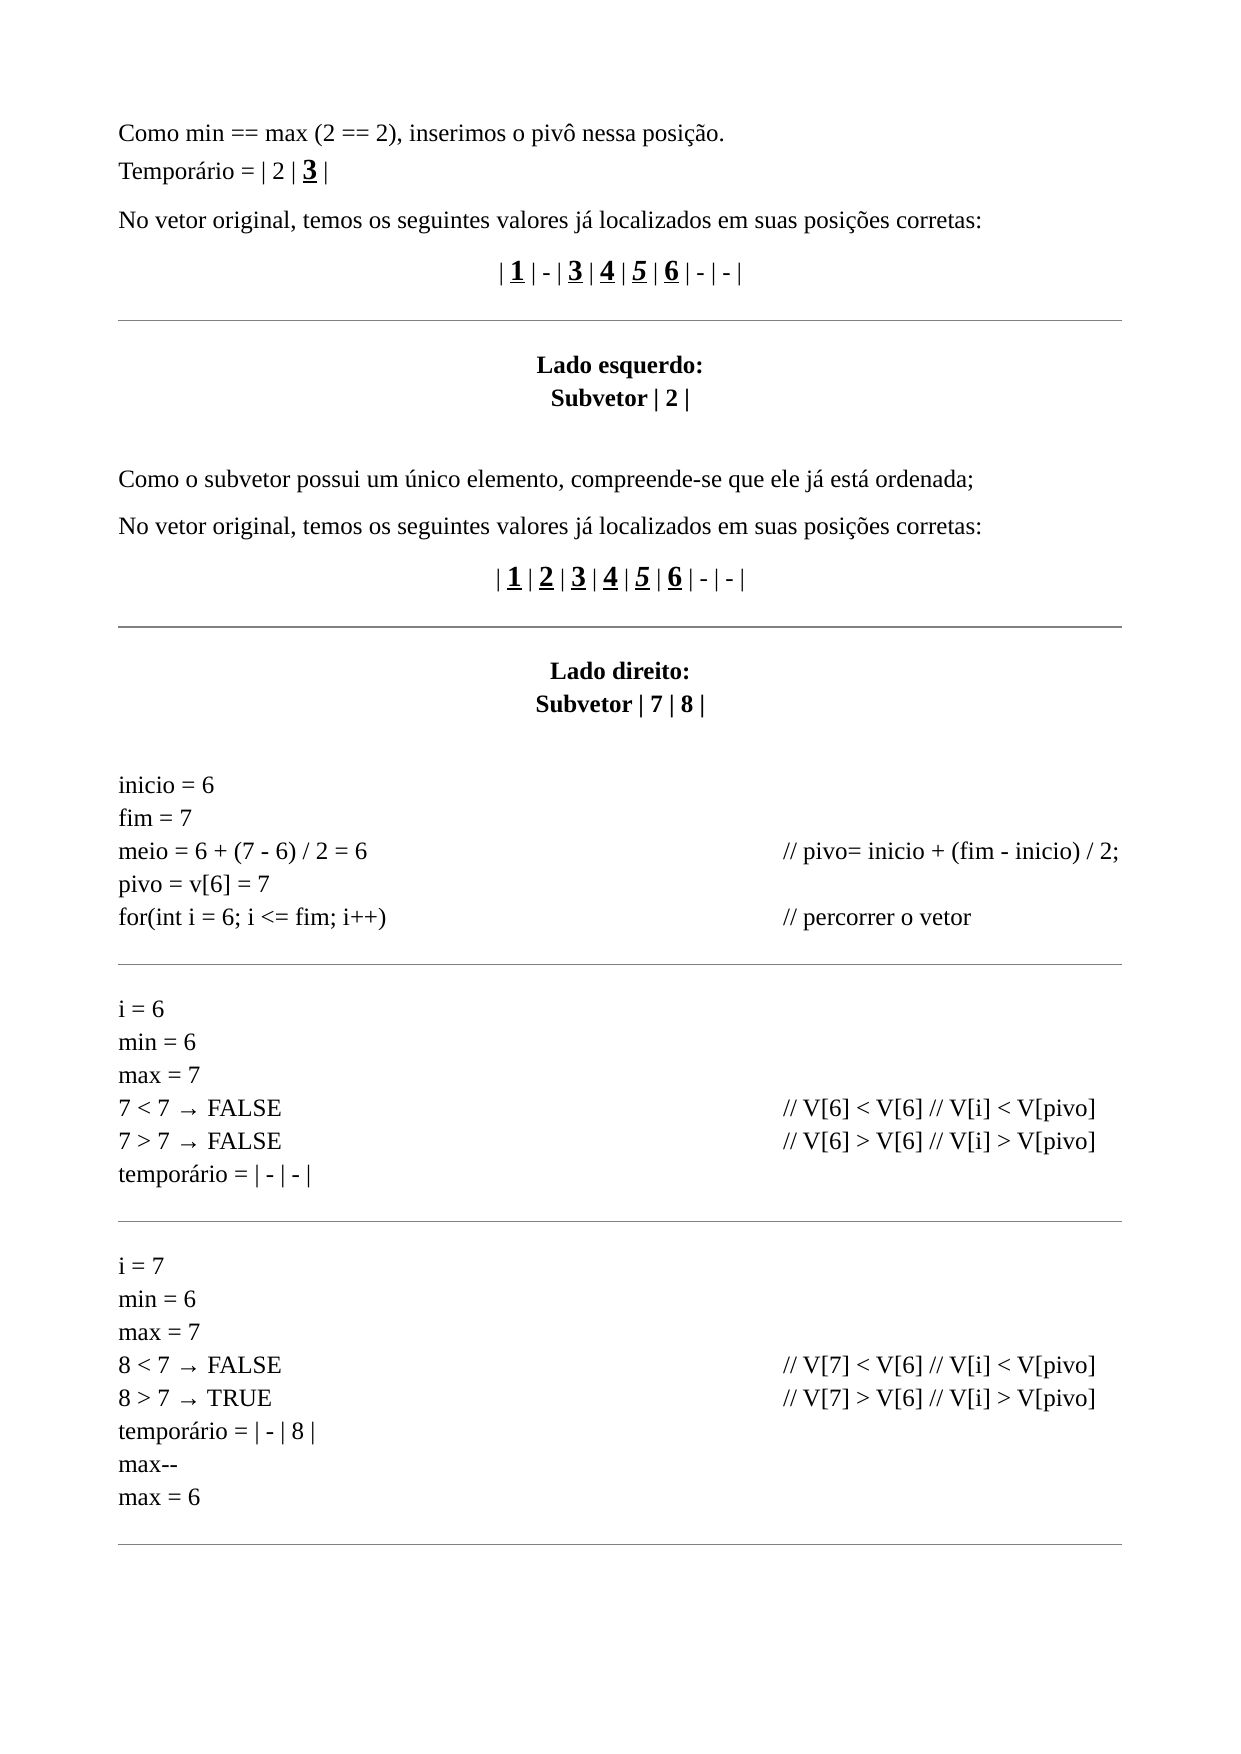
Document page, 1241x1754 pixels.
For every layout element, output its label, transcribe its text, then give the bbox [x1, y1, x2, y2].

text Como o subvetor possui um único elemento, compreende-se que ele já está ordenada; [118, 431, 1122, 492]
text No vetor original, temos os seguintes valores já localizados em suas posições corretas: [118, 511, 1122, 540]
text i = 6 min = 6 max = 7 7 < 7 → FALSE // V[6] < V[6] // V[i] < V[pivo] 7 > 7 → FALSE // V[6] > V[6] // V[i] > V[pivo] temporário = | - | - | [118, 994, 1122, 1188]
text inicio = 6 fim = 7 meio = 6 + (7 - 6) / 2 = 6 // pivo= inicio + (fim - inicio) / 2; pivo = v[6] = 7 for(int i = 6; i <= fim; i++) // percorrer o vetor [118, 737, 1122, 931]
text i = 7 min = 6 max = 7 8 < 7 → FALSE // V[7] < V[6] // V[i] < V[pivo] 8 > 7 → TRUE // V[7] > V[6] // V[i] > V[pivo] temporário = | - | 8 | max-- max = 6 [118, 1251, 1122, 1511]
text Lado esquerdo: Subvetor | 2 | [118, 350, 1122, 412]
text No vetor original, temos os seguintes valores já localizados em suas posições corretas: [118, 205, 1122, 234]
text | 1 | - | 3 | 4 | 5 | 6 | - | - | [118, 253, 1122, 286]
text Lado direito: Subvetor | 7 | 8 | [118, 656, 1122, 718]
text | 1 | 2 | 3 | 4 | 5 | 6 | - | - | [118, 559, 1122, 592]
text Como min == max (2 == 2), inserimos o pivô nessa posição. Temporário = | 2 | 3 | [118, 118, 1122, 185]
